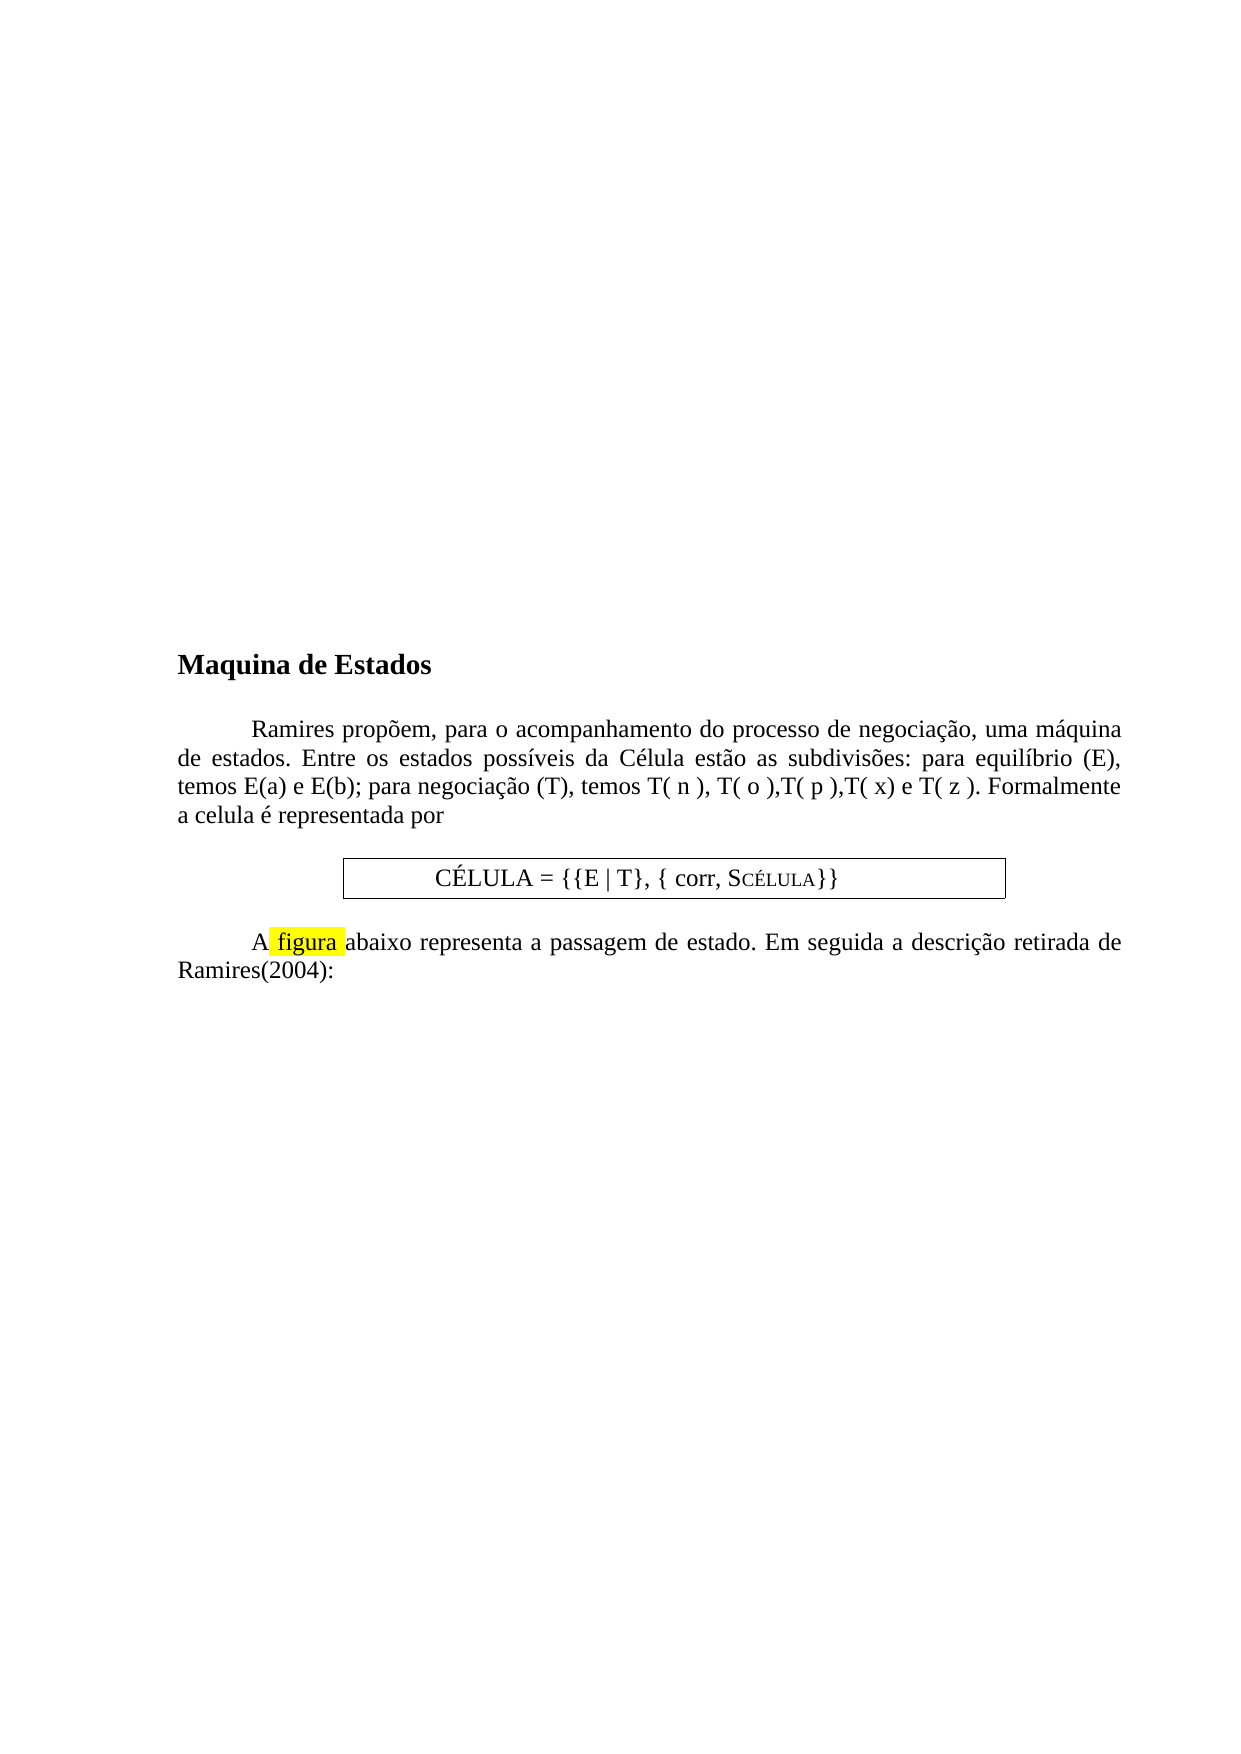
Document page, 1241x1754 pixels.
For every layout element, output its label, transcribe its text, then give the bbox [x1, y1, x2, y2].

text Ramires propõem, para o acompanhamento do processo de negociação, uma máquina de estados. Entre os estados possíveis da Célula estão as subdivisões: para equilíbrio (E), temos E(a) e E(b); para negociação (T), temos T( n ), T( o ),T( p ),T( x) e T( z ). Formalmente a celula é representada por [177, 714, 1122, 829]
table_header CÉLULA = {{E | T}, { corr, SCÉLULA}} [344, 859, 1005, 898]
text A figura abaixo representa a passagem de estado. Em seguida a descrição retirada de Ramires(2004): [177, 927, 1122, 984]
text Maquina de Estados [177, 647, 1122, 680]
